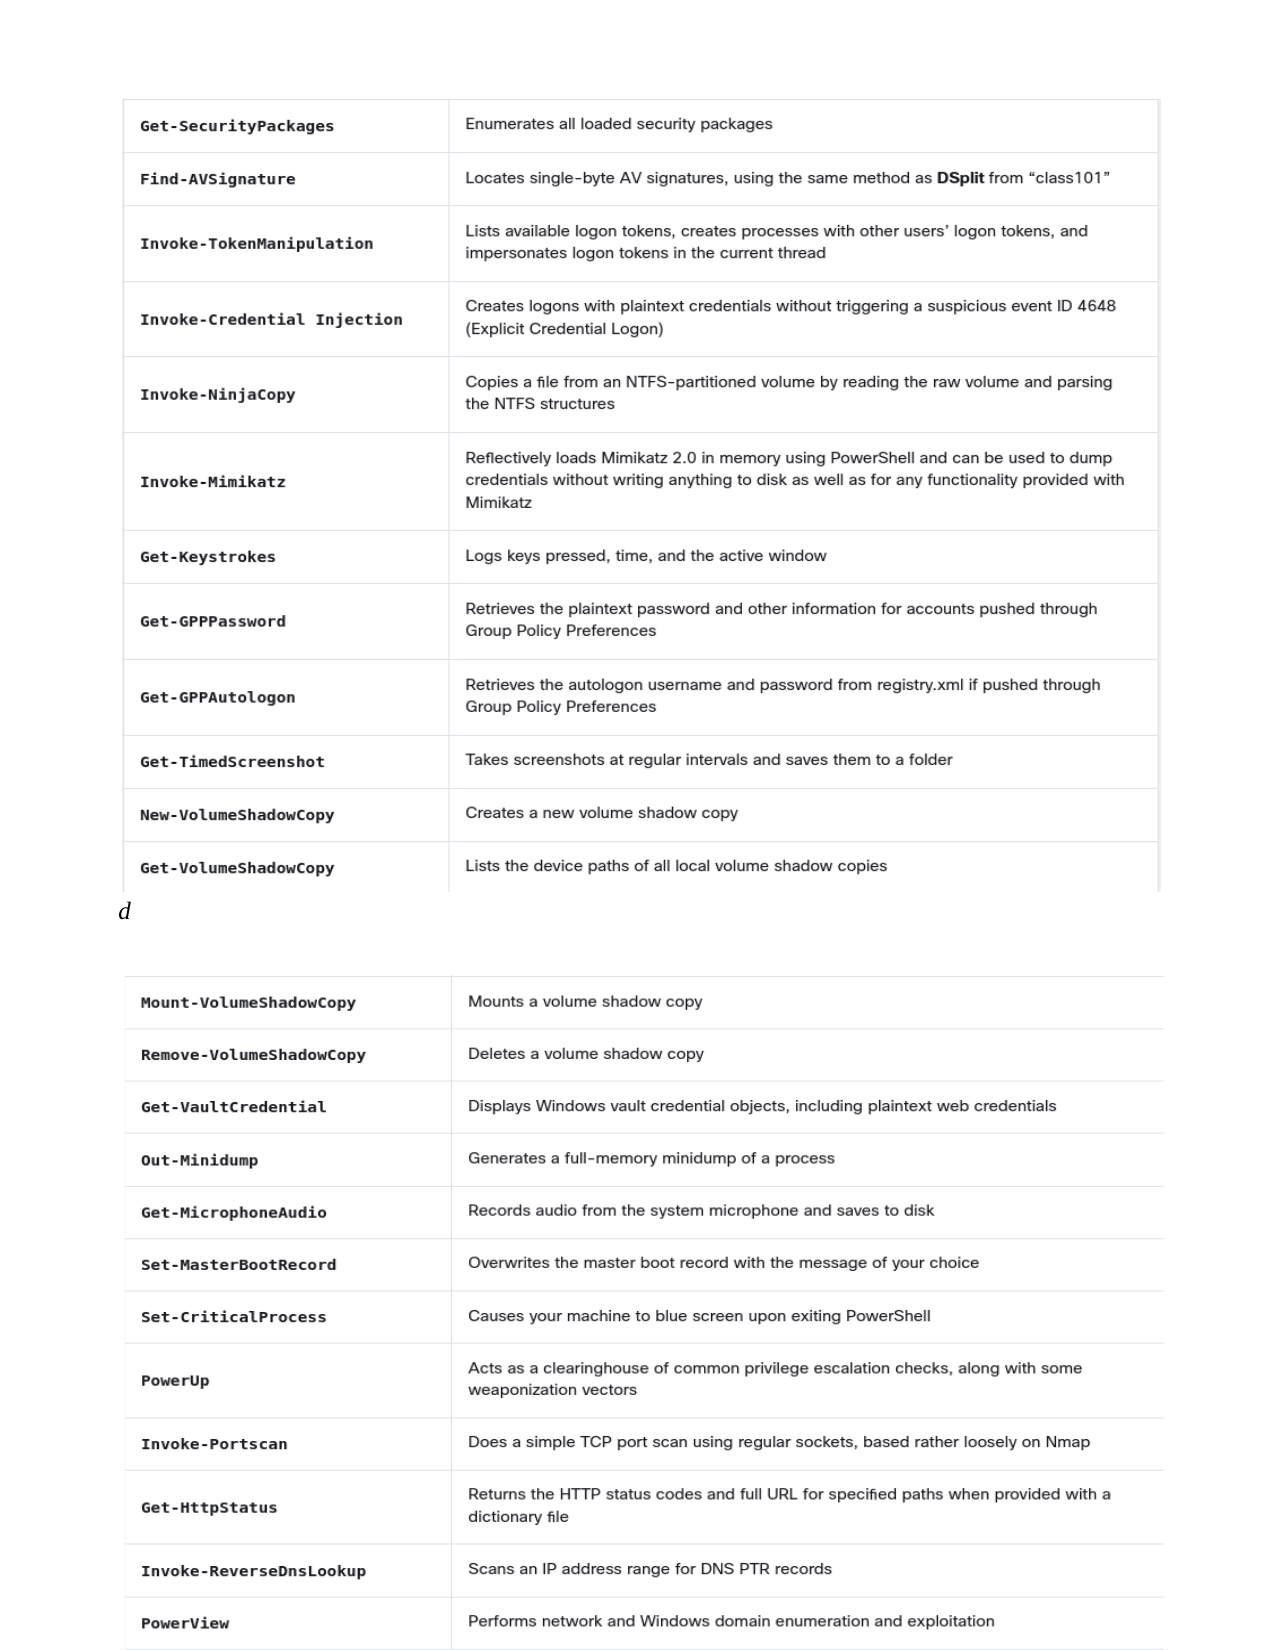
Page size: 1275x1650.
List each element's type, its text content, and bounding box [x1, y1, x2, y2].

text d [118, 118, 1157, 925]
picture [122, 99, 1161, 892]
picture [124, 975, 1164, 1650]
